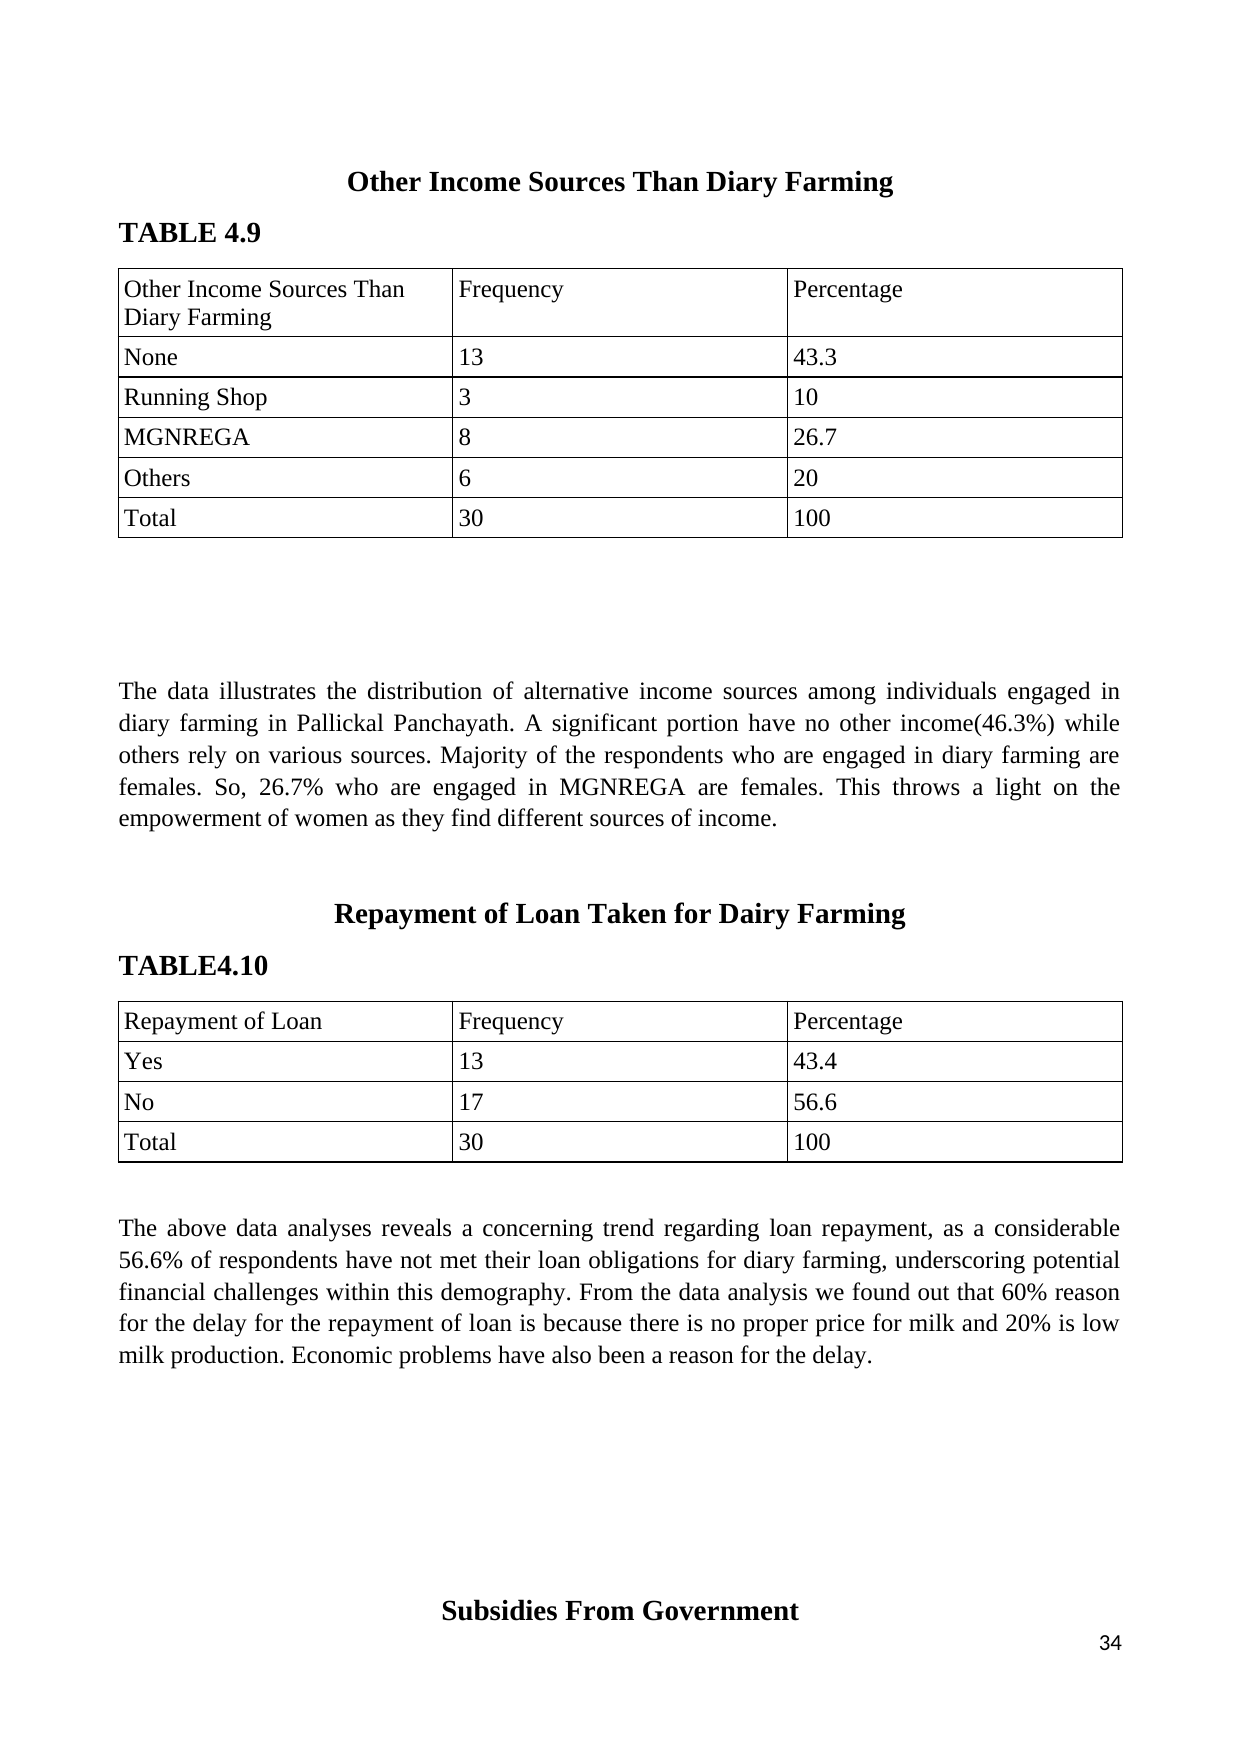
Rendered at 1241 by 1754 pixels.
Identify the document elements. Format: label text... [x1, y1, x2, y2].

table_cell 100 [788, 1122, 1122, 1161]
table_cell 30 [453, 498, 787, 537]
table_header Frequency [453, 269, 787, 336]
text TABLE4.10 [118, 949, 1122, 981]
table_cell 3 [453, 378, 787, 417]
table_cell 43.3 [788, 337, 1122, 376]
table_cell 43.4 [788, 1042, 1122, 1081]
table_header Repayment of Loan [119, 1002, 452, 1041]
table_cell 30 [453, 1122, 787, 1161]
table_cell 100 [788, 498, 1122, 537]
table_header Other Income Sources Than Diary Farming [119, 269, 452, 336]
text Other Income Sources Than Diary Farming [118, 165, 1122, 197]
table_cell Total [119, 1122, 452, 1161]
table_cell Yes [119, 1042, 452, 1081]
table_cell Running Shop [119, 378, 452, 417]
text Repayment of Loan Taken for Dairy Farming [118, 897, 1122, 929]
table_header Percentage [788, 1002, 1122, 1041]
table_cell MGNREGA [119, 418, 452, 457]
table_cell None [119, 337, 452, 376]
table_cell 13 [453, 337, 787, 376]
text Subsidies From Government [118, 1594, 1122, 1626]
table_cell 17 [453, 1082, 787, 1121]
table_cell No [119, 1082, 452, 1121]
table_cell 26.7 [788, 418, 1122, 457]
table_cell 20 [788, 458, 1122, 497]
table_header Percentage [788, 269, 1122, 336]
table_cell Others [119, 458, 452, 497]
table_cell 56.6 [788, 1082, 1122, 1121]
table_cell Total [119, 498, 452, 537]
table_header Frequency [453, 1002, 787, 1041]
table_cell 8 [453, 418, 787, 457]
text The data illustrates the distribution of alternative income sources among individuals engaged in diary farming in Pallickal Panchayath. A significant portion have no other income(46.3%) while others rely on various sources. Majority of the respondents who are engaged in diary farming are females. So, 26.7% who are engaged in MGNREGA are females. This throws a light on the empowerment of women as they find different sources of income. [118, 677, 1122, 832]
table_cell 13 [453, 1042, 787, 1081]
table_cell 10 [788, 378, 1122, 417]
text The above data analyses reveals a concerning trend regarding loan repayment, as a considerable 56.6% of respondents have not met their loan obligations for diary farming, underscoring potential financial challenges within this demography. From the data analysis we found out that 60% reason for the delay for the repayment of loan is because there is no proper price for milk and 20% is low milk production. Economic problems have also been a reason for the delay. [118, 1214, 1122, 1369]
table_cell 6 [453, 458, 787, 497]
text TABLE 4.9 [118, 217, 1122, 249]
